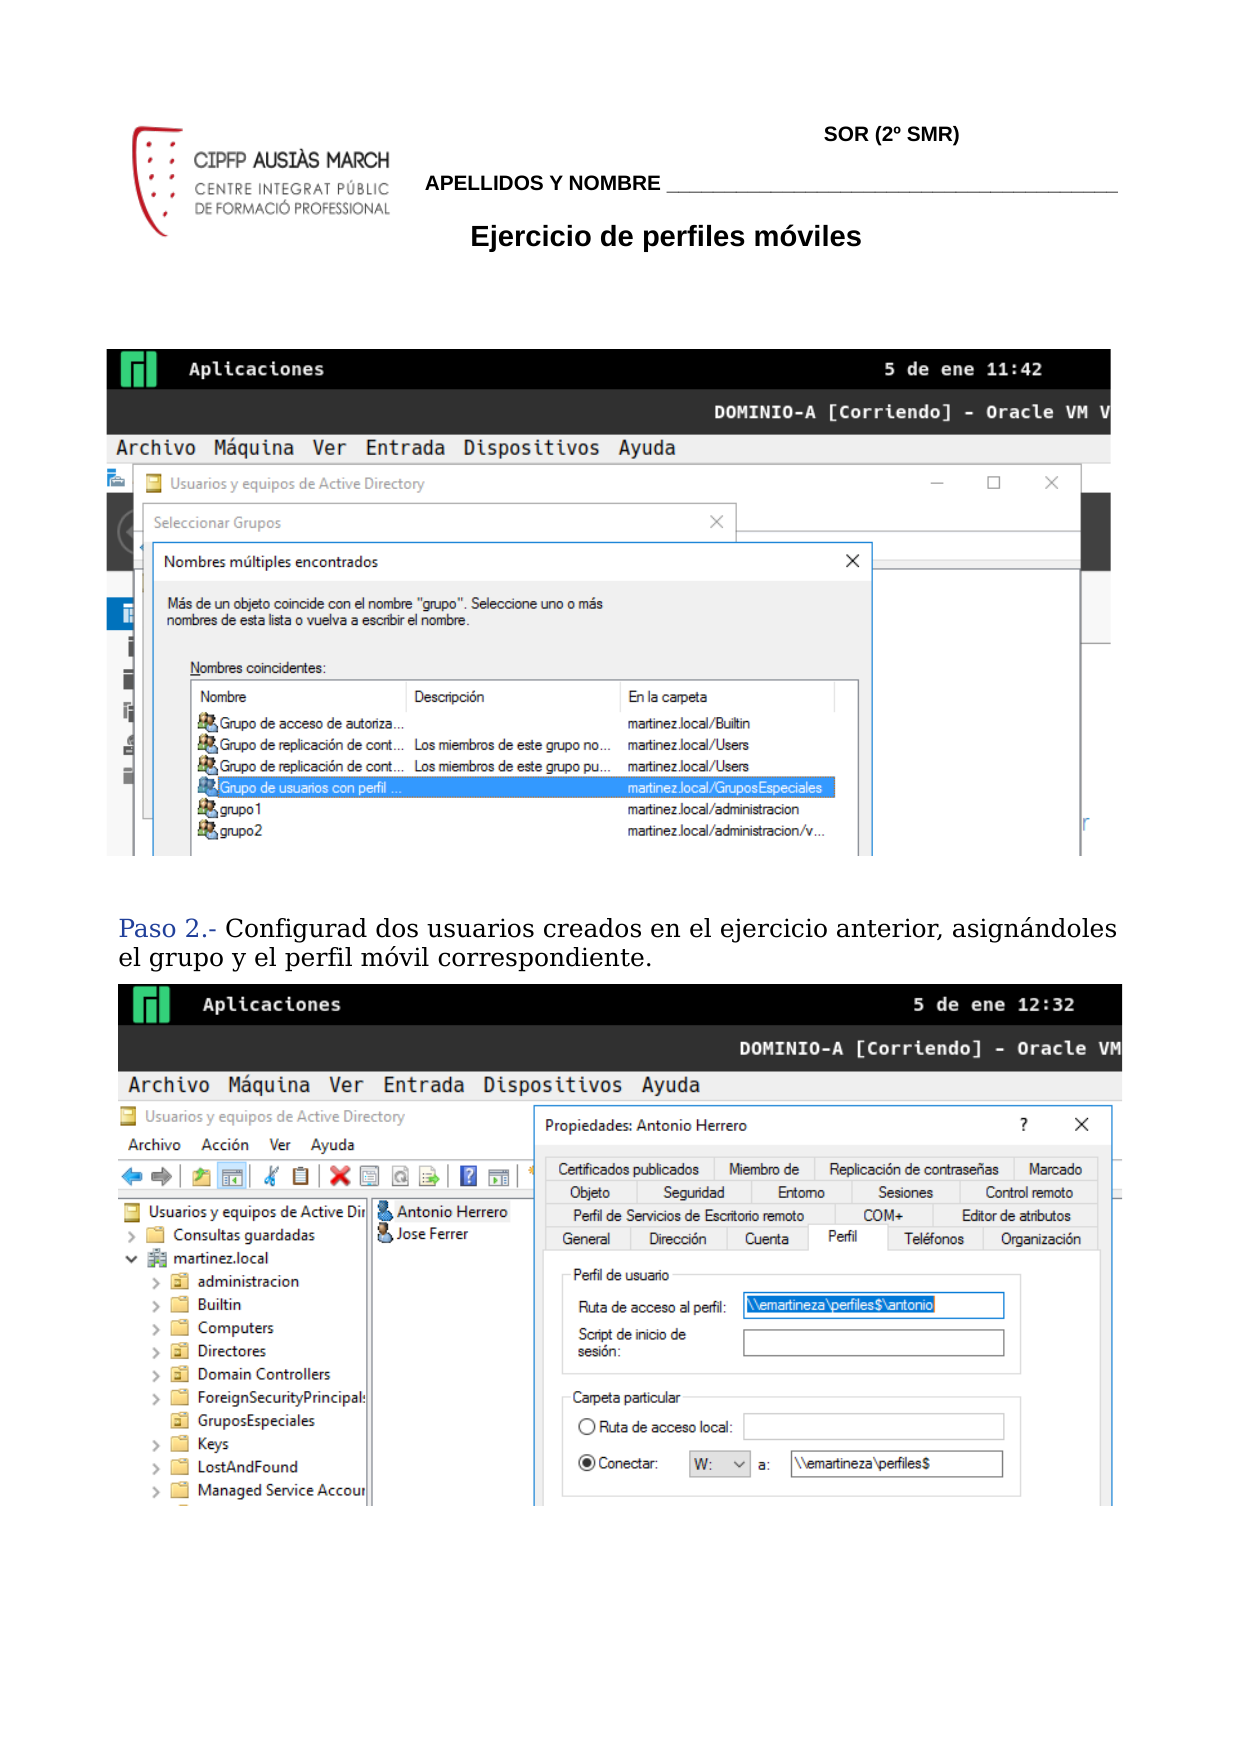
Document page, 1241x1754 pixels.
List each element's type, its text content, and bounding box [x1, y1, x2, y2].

picture [118, 984, 1123, 1506]
picture [119, 117, 402, 249]
picture [106, 349, 1111, 856]
text Paso 2.- Configurad dos usuarios creados en el ejercicio anterior, asignándoles el grupo y el perfil móvil correspondiente. [118, 914, 1122, 972]
